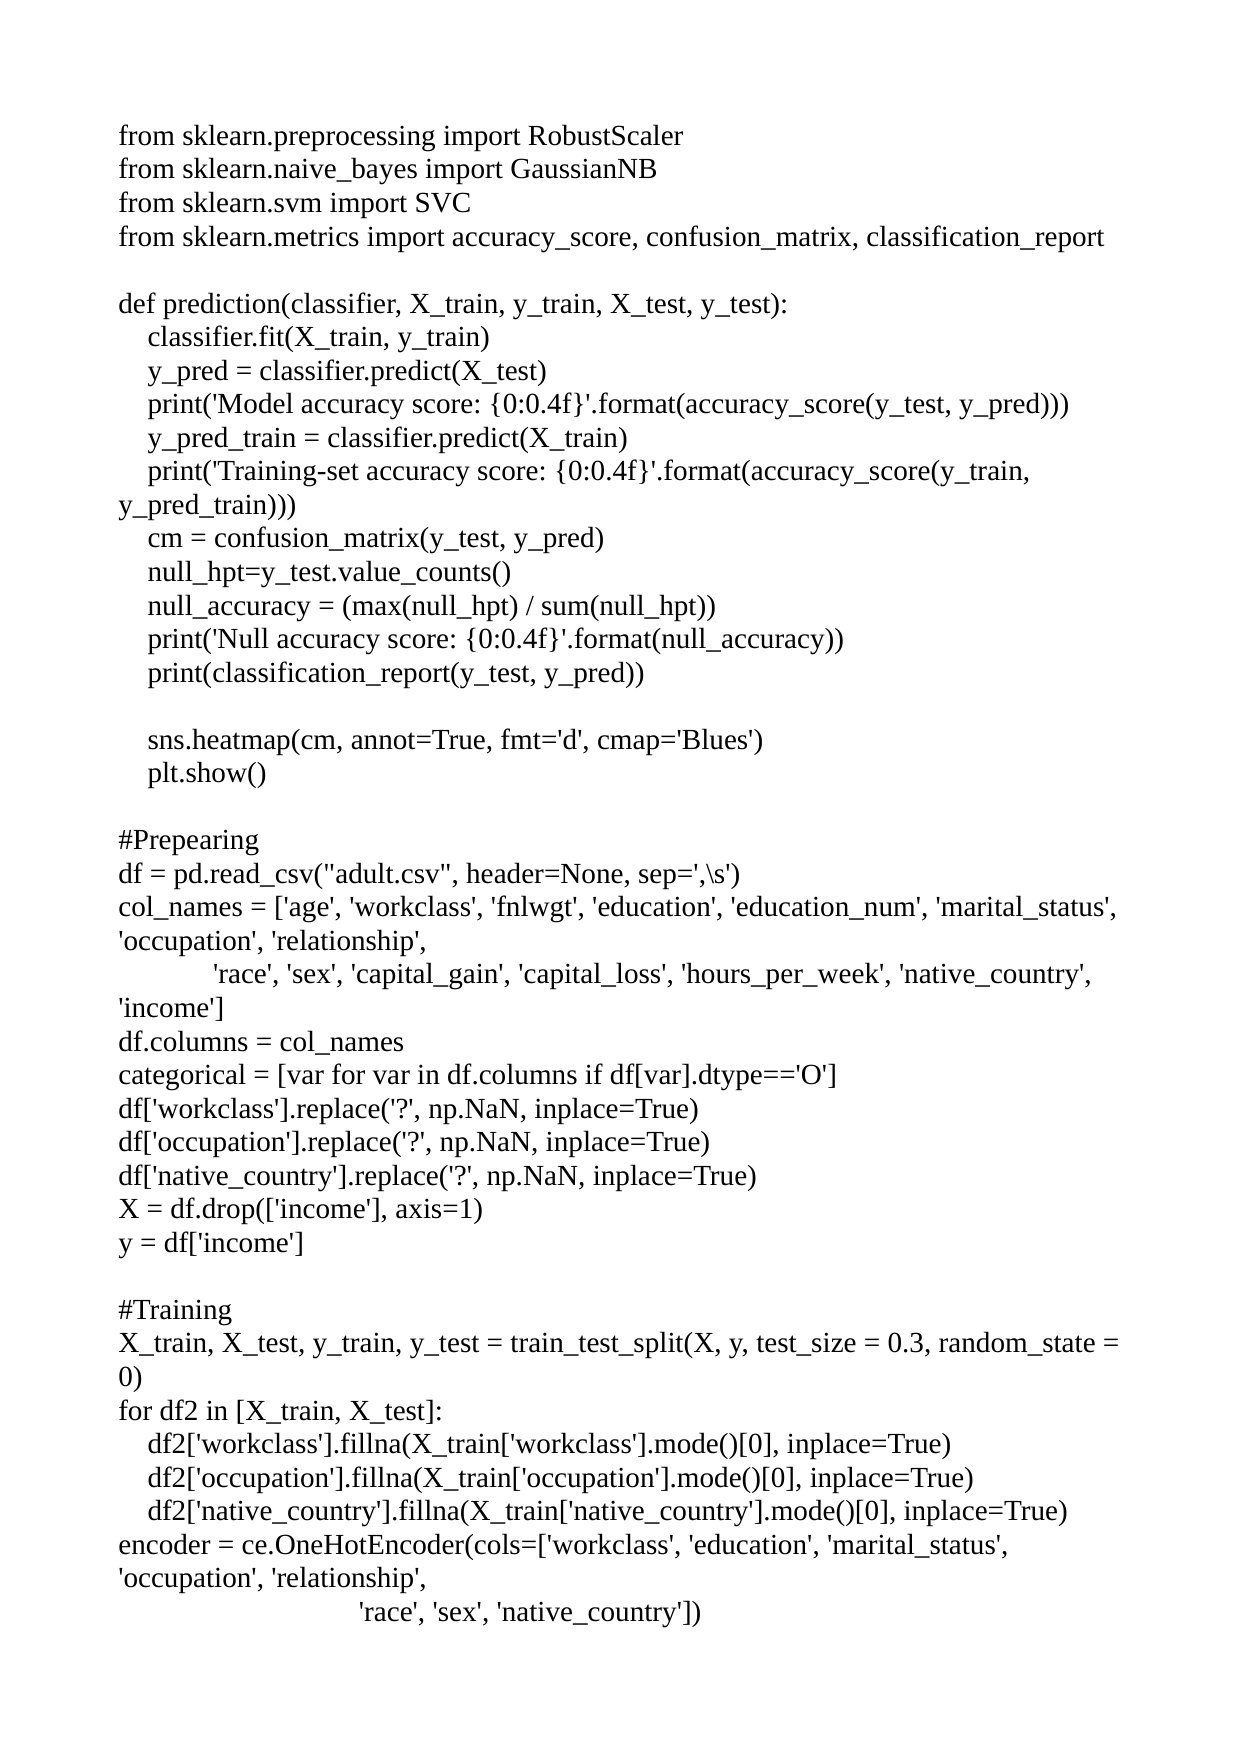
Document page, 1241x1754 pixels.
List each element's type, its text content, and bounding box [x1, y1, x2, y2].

text y = df['income'] [118, 1225, 1122, 1258]
text df2['native_country'].fillna(X_train['native_country'].mode()[0], inplace=True) [118, 1493, 1122, 1527]
text encoder = ce.OneHotEncoder(cols=['workclass', 'education', 'marital_status', 'occupation', 'relationship', [118, 1527, 1122, 1594]
text sns.heatmap(cm, annot=True, fmt='d', cmap='Blues') [118, 722, 1122, 755]
text for df2 in [X_train, X_test]: [118, 1393, 1122, 1426]
text X = df.drop(['income'], axis=1) [118, 1191, 1122, 1225]
text print('Null accuracy score: {0:0.4f}'.format(null_accuracy)) [118, 621, 1122, 655]
text print(classification_report(y_test, y_pred)) [118, 655, 1122, 688]
text df2['workclass'].fillna(X_train['workclass'].mode()[0], inplace=True) [118, 1426, 1122, 1460]
text classifier.fit(X_train, y_train) [118, 319, 1122, 353]
text def prediction(classifier, X_train, y_train, X_test, y_test): [118, 286, 1122, 319]
text from sklearn.metrics import accuracy_score, confusion_matrix, classification_report [118, 219, 1122, 252]
text df = pd.read_csv("adult.csv", header=None, sep=',\s') [118, 856, 1122, 889]
text y_pred = classifier.predict(X_test) [118, 353, 1122, 386]
text 'race', 'sex', 'capital_gain', 'capital_loss', 'hours_per_week', 'native_country', 'income'] [118, 957, 1122, 1024]
text col_names = ['age', 'workclass', 'fnlwgt', 'education', 'education_num', 'marital_status', 'occupation', 'relationship', [118, 889, 1122, 957]
text #Training [118, 1292, 1122, 1326]
text y_pred_train = classifier.predict(X_train) [118, 420, 1122, 453]
text 'race', 'sex', 'native_country']) [118, 1594, 1122, 1627]
text X_train, X_test, y_train, y_test = train_test_split(X, y, test_size = 0.3, random_state = 0) [118, 1326, 1122, 1393]
text df['native_country'].replace('?', np.NaN, inplace=True) [118, 1158, 1122, 1191]
text #Prepearing [118, 822, 1122, 856]
text df.columns = col_names [118, 1024, 1122, 1057]
text from sklearn.preprocessing import RobustScaler [118, 118, 1122, 152]
text plt.show() [118, 755, 1122, 789]
text from sklearn.naive_bayes import GaussianNB [118, 152, 1122, 185]
text from sklearn.svm import SVC [118, 185, 1122, 219]
text print('Training-set accuracy score: {0:0.4f}'.format(accuracy_score(y_train, y_pred_train))) [118, 453, 1122, 521]
text null_hpt=y_test.value_counts() [118, 554, 1122, 588]
text categorical = [var for var in df.columns if df[var].dtype=='O'] [118, 1057, 1122, 1091]
text df['occupation'].replace('?', np.NaN, inplace=True) [118, 1124, 1122, 1158]
text null_accuracy = (max(null_hpt) / sum(null_hpt)) [118, 588, 1122, 621]
text df2['occupation'].fillna(X_train['occupation'].mode()[0], inplace=True) [118, 1460, 1122, 1493]
text df['workclass'].replace('?', np.NaN, inplace=True) [118, 1091, 1122, 1124]
text print('Model accuracy score: {0:0.4f}'.format(accuracy_score(y_test, y_pred))) [118, 386, 1122, 420]
text cm = confusion_matrix(y_test, y_pred) [118, 521, 1122, 554]
